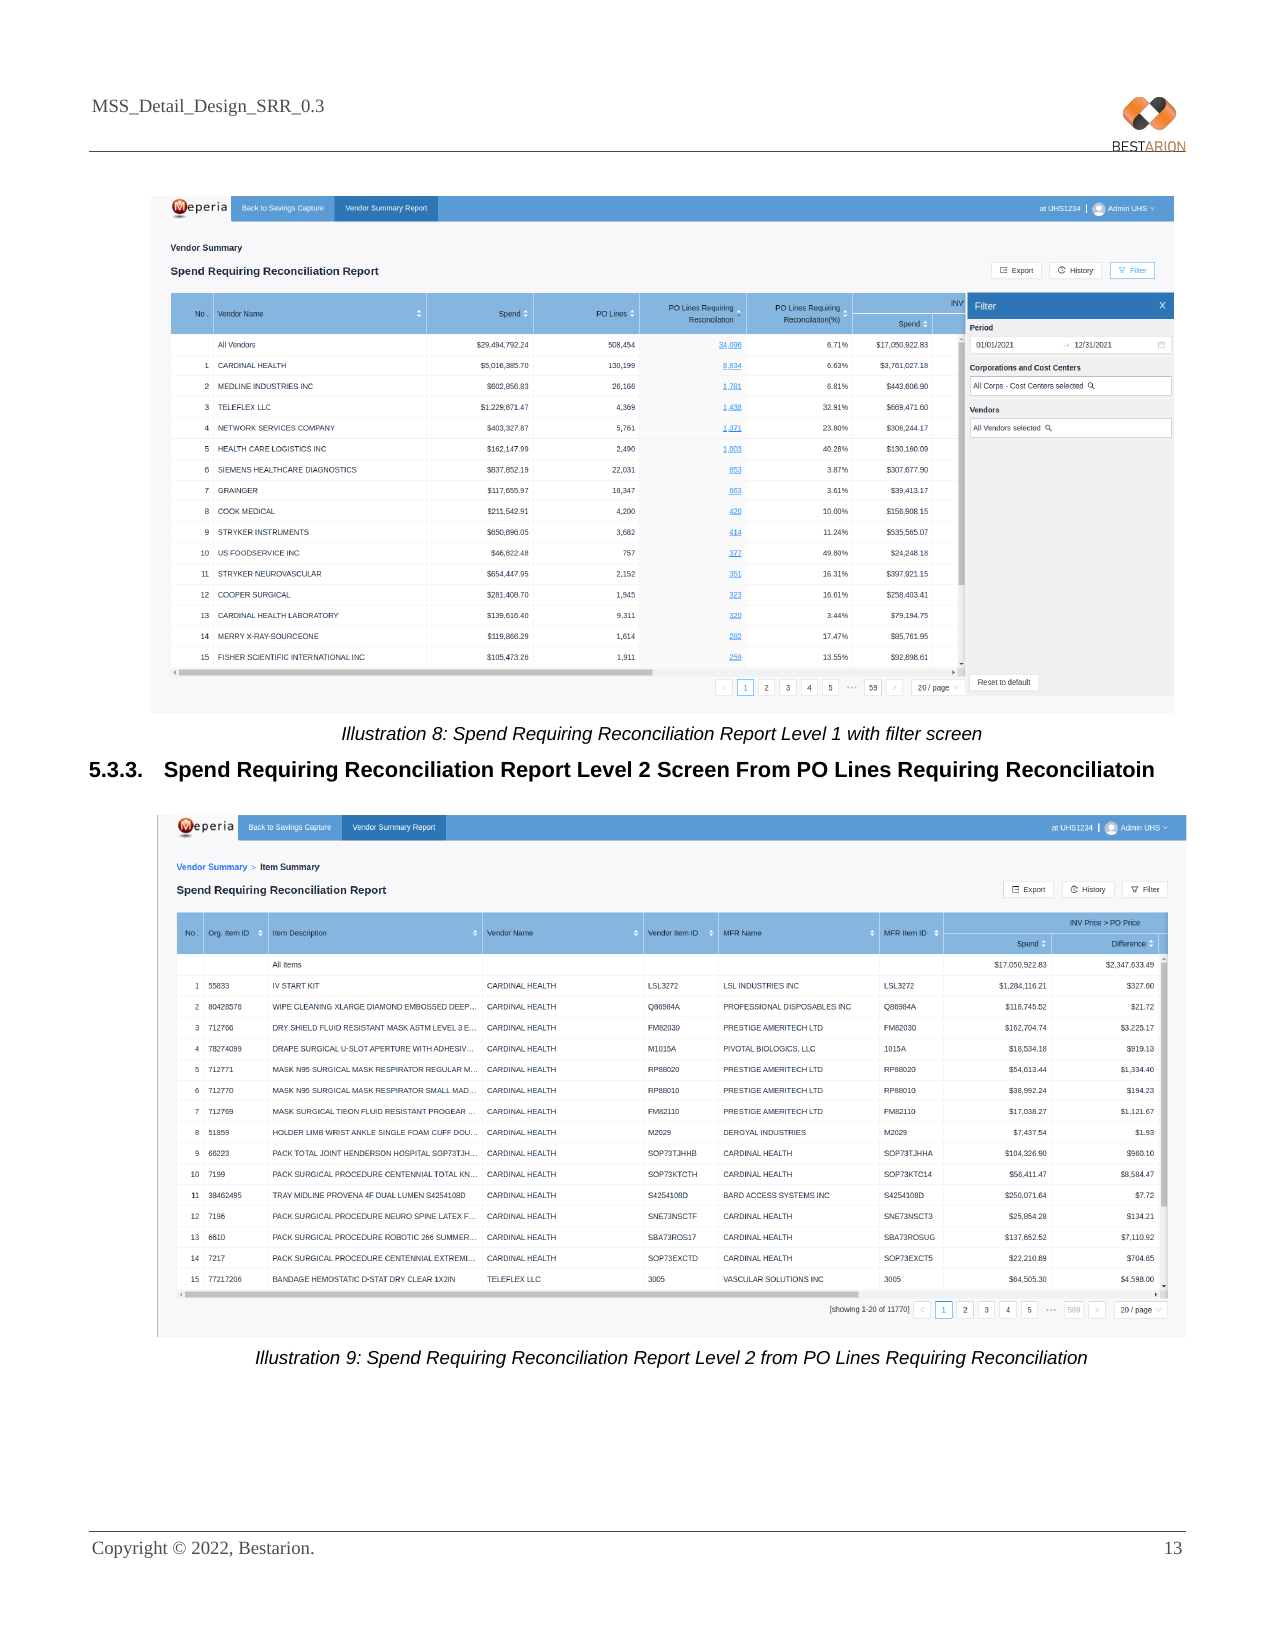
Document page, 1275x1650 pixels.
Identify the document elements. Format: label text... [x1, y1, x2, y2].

subtitle Spend Requiring Reconciliation Report Level 2 Screen From PO Lines Requiring Reconciliatoin [88, 197, 1186, 782]
subtitle [158, 1368, 1187, 1376]
picture [1111, 88, 1187, 164]
picture [151, 196, 1174, 713]
text Illustration 9: Spend Requiring Reconciliation Report Level 2 from PO Lines Requiring Reconciliation [158, 1337, 1187, 1368]
picture [157, 815, 1187, 1337]
text Illustration 8: Spend Requiring Reconciliation Report Level 1 with filter screen [151, 713, 1174, 744]
